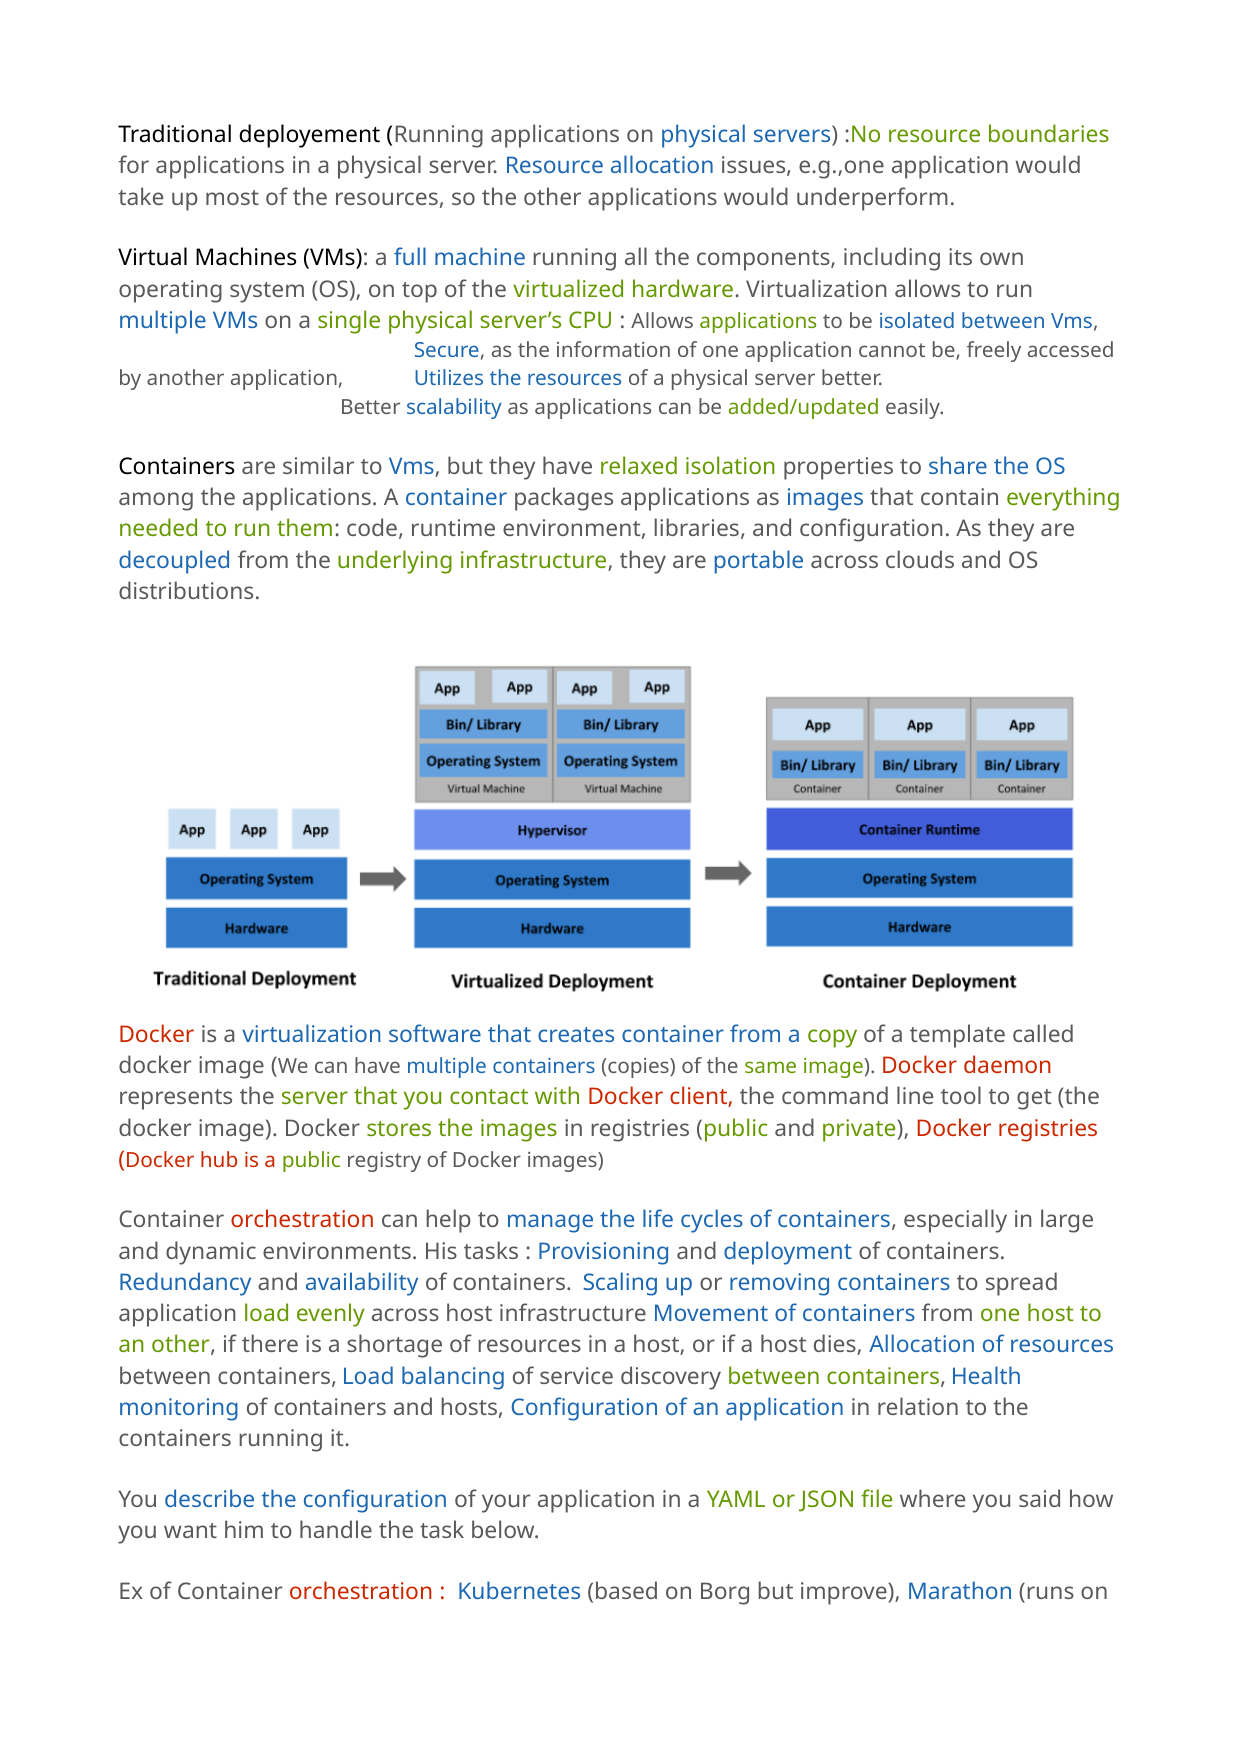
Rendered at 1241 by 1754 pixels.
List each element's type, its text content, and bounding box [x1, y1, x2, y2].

text Containers are similar to Vms, but they have relaxed isolation properties to share the OS among the applications. A container packages applications as images that contain everything needed to run them: code, runtime environment, libraries, and configuration. As they are decoupled from the underlying infrastructure, they are portable across clouds and OS distributions. [118, 450, 1122, 606]
text Virtual Machines (VMs): a full machine running all the components, including its own operating system (OS), on top of the virtualized hardware. Virtualization allows to run multiple VMs on a single physical server’s CPU : Allows applications to be isolated between Vms, Secure, as the information of one application cannot be, freely accessed by another application, Utilizes the resources of a physical server better. Better scalability as applications can be added/updated easily. [118, 241, 1122, 420]
text Container orchestration can help to manage the life cycles of containers, especially in large and dynamic environments. His tasks : Provisioning and deployment of containers. Redundancy and availability of containers. Scaling up or removing containers to spread application load evenly across host infrastructure Movement of containers from one host to an other, if there is a shortage of resources in a host, or if a host dies, Allocation of resources between containers, Load balancing of service discovery between containers, Health monitoring of containers and hosts, Configuration of an application in relation to the containers running it. [118, 1203, 1122, 1453]
picture [107, 619, 1112, 1018]
text Ex of Container orchestration : Kubernetes (based on Borg but improve), Marathon (runs on [118, 1575, 1122, 1606]
text Traditional deployement (Running applications on physical servers) :No resource boundaries for applications in a physical server. Resource allocation issues, e.g.,one application would take up most of the resources, so the other applications would underperform. [118, 118, 1122, 212]
text You describe the configuration of your application in a YAML or JSON file where you said how you want him to handle the task below. [118, 1483, 1122, 1545]
text Docker is a virtualization software that creates container from a copy of a template called docker image (We can have multiple containers (copies) of the same image). Docker daemon represents the server that you contact with Docker client, the command line tool to get (the docker image). Docker stores the images in registries (public and private), Docker registries (Docker hub is a public registry of Docker images) [118, 636, 1122, 1174]
